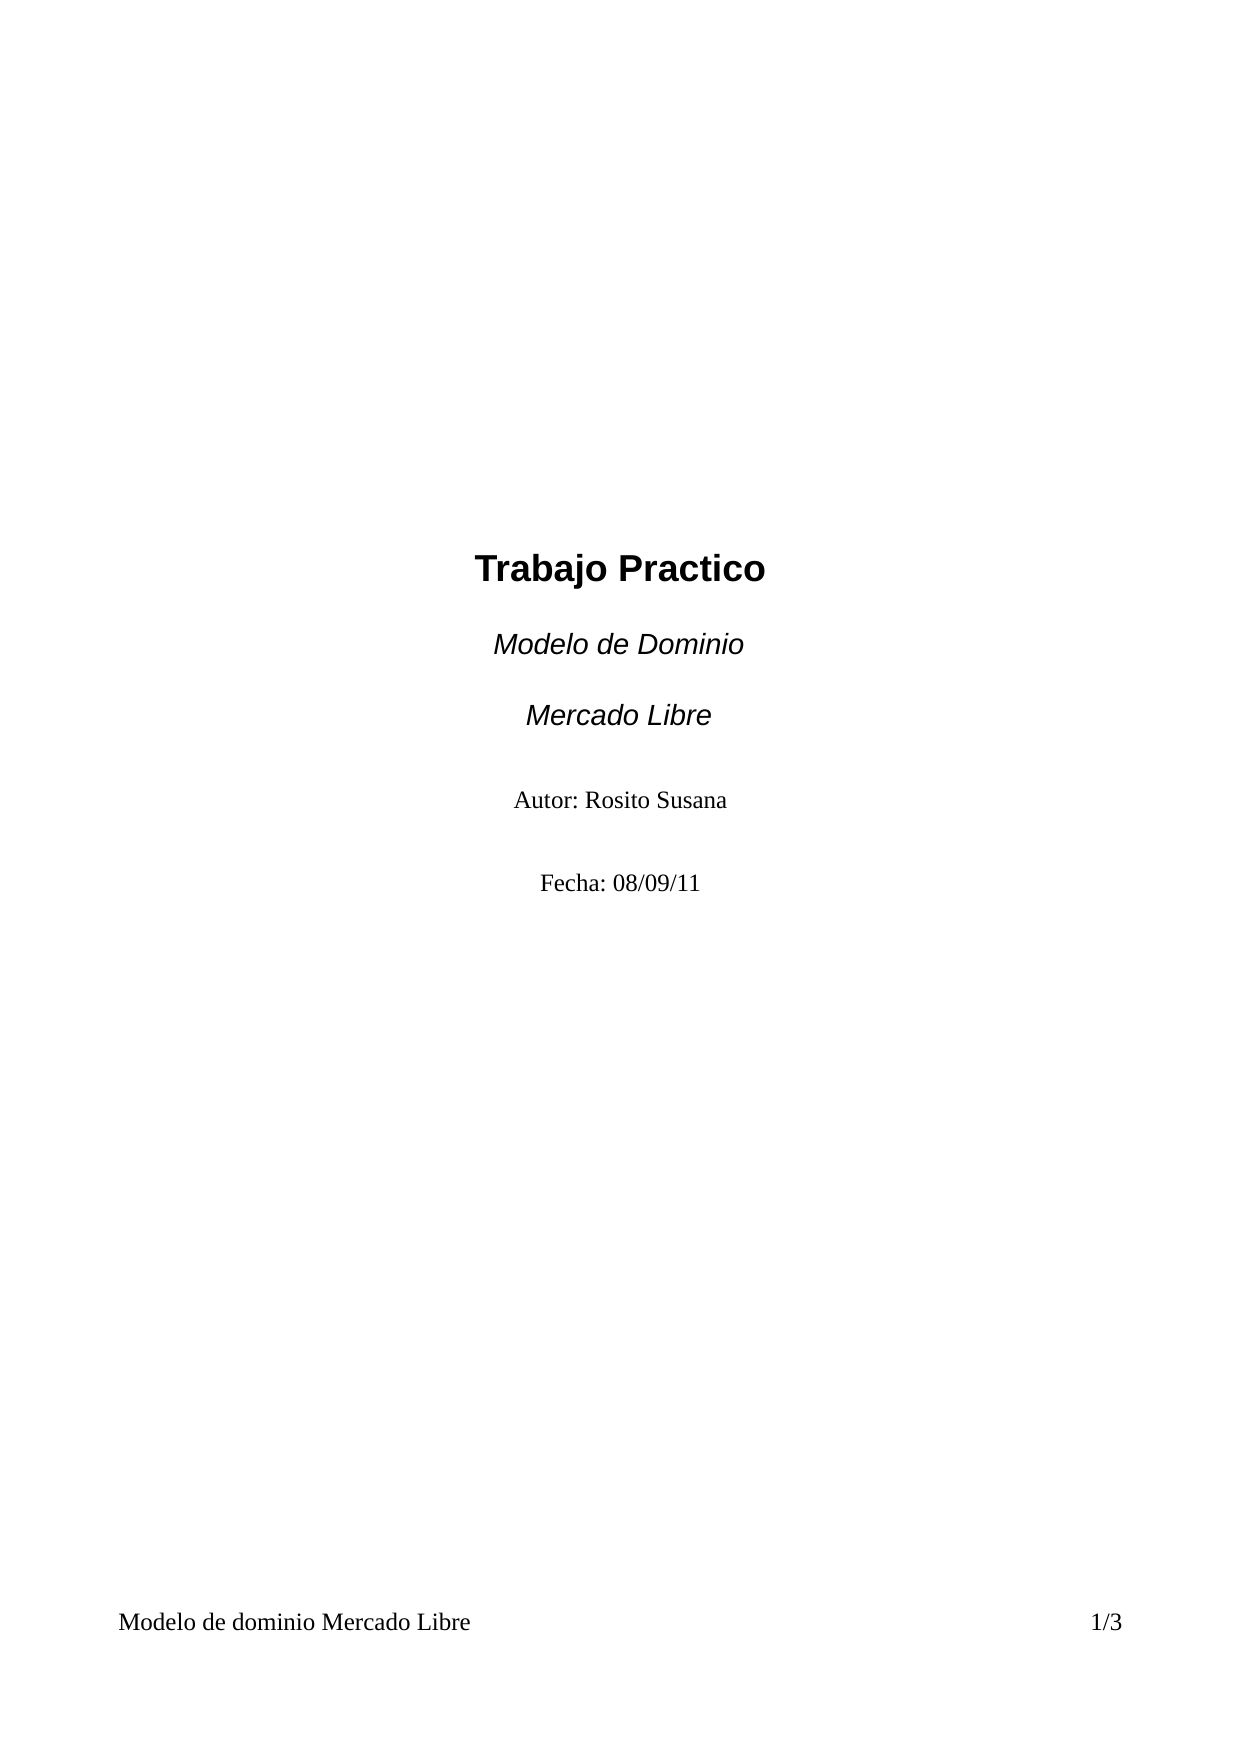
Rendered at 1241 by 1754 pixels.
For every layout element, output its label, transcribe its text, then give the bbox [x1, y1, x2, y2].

subtitle Modelo de Dominio [118, 627, 1122, 660]
text Fecha: 08/09/11 [118, 868, 1122, 896]
subtitle Mercado Libre [118, 698, 1122, 731]
title Trabajo Practico [118, 546, 1122, 589]
text Autor: Rosito Susana [118, 785, 1122, 814]
